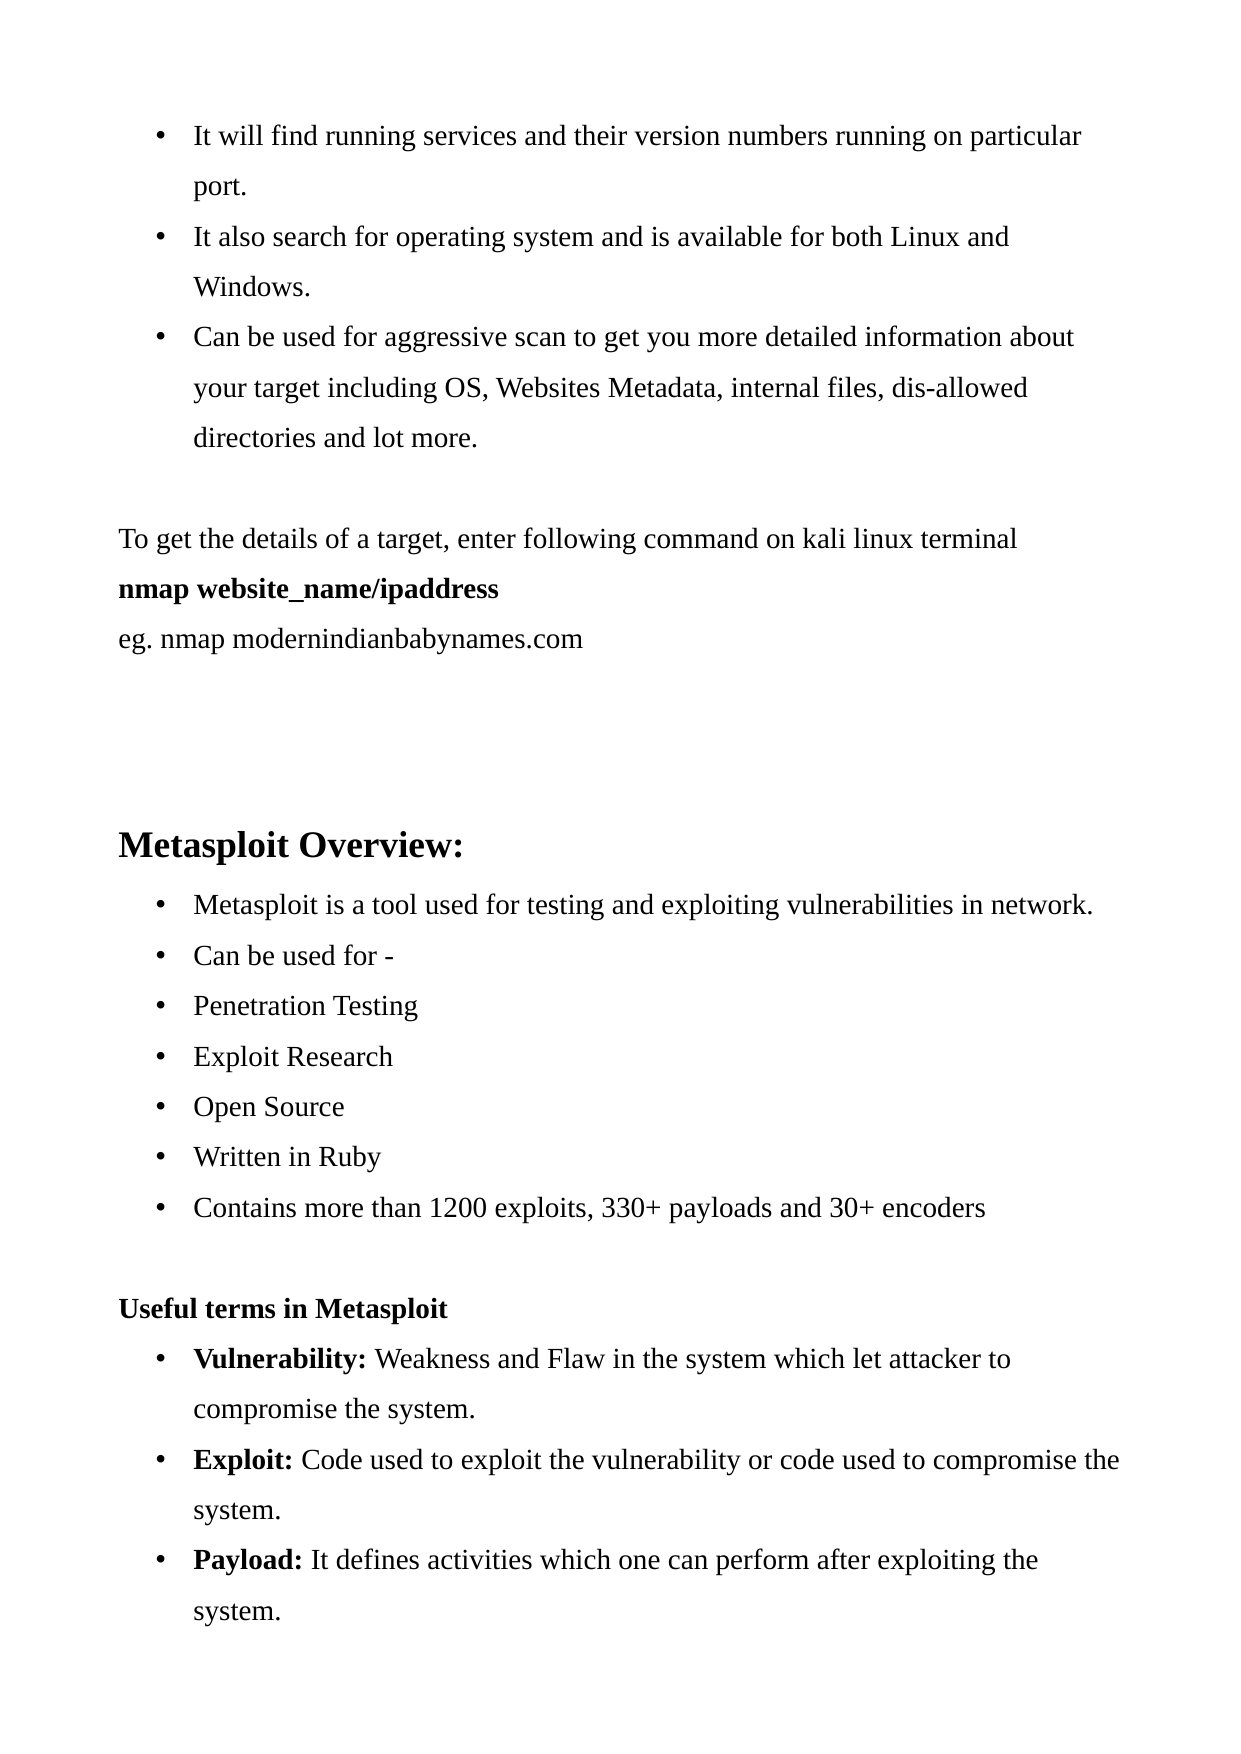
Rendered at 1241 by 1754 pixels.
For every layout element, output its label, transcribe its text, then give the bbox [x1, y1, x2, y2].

text To get the details of a target, enter following command on kali linux terminal [118, 521, 1122, 554]
list Exploit Research [156, 1039, 1122, 1072]
text Metasploit Overview: [118, 823, 1122, 866]
text nmap website_name/ipaddress [118, 571, 1122, 605]
list Vulnerability: Weakness and Flaw in the system which let attacker to compromise the system. [156, 1341, 1122, 1425]
list Exploit: Code used to exploit the vulnerability or code used to compromise the system. [156, 1442, 1122, 1526]
list Can be used for - [156, 938, 1122, 972]
text Useful terms in Metasploit [118, 1291, 1122, 1324]
list Written in Ruby [156, 1139, 1122, 1173]
list Metasploit is a tool used for testing and exploiting vulnerabilities in network. [156, 887, 1122, 921]
list It will find running services and their version numbers running on particular port. [156, 118, 1122, 202]
text eg. nmap modernindianbabynames.com [118, 622, 1122, 655]
list Contains more than 1200 exploits, 330+ payloads and 30+ encoders [156, 1190, 1122, 1224]
list Can be used for aggressive scan to get you more detailed information about your target including OS, Websites Metadata, internal files, dis-allowed directories and lot more. [156, 319, 1122, 454]
list It also search for operating system and is available for both Linux and Windows. [156, 219, 1122, 303]
list Penetration Testing [156, 988, 1122, 1022]
list Payload: It defines activities which one can perform after exploiting the system. [156, 1542, 1122, 1626]
list Open Source [156, 1089, 1122, 1123]
